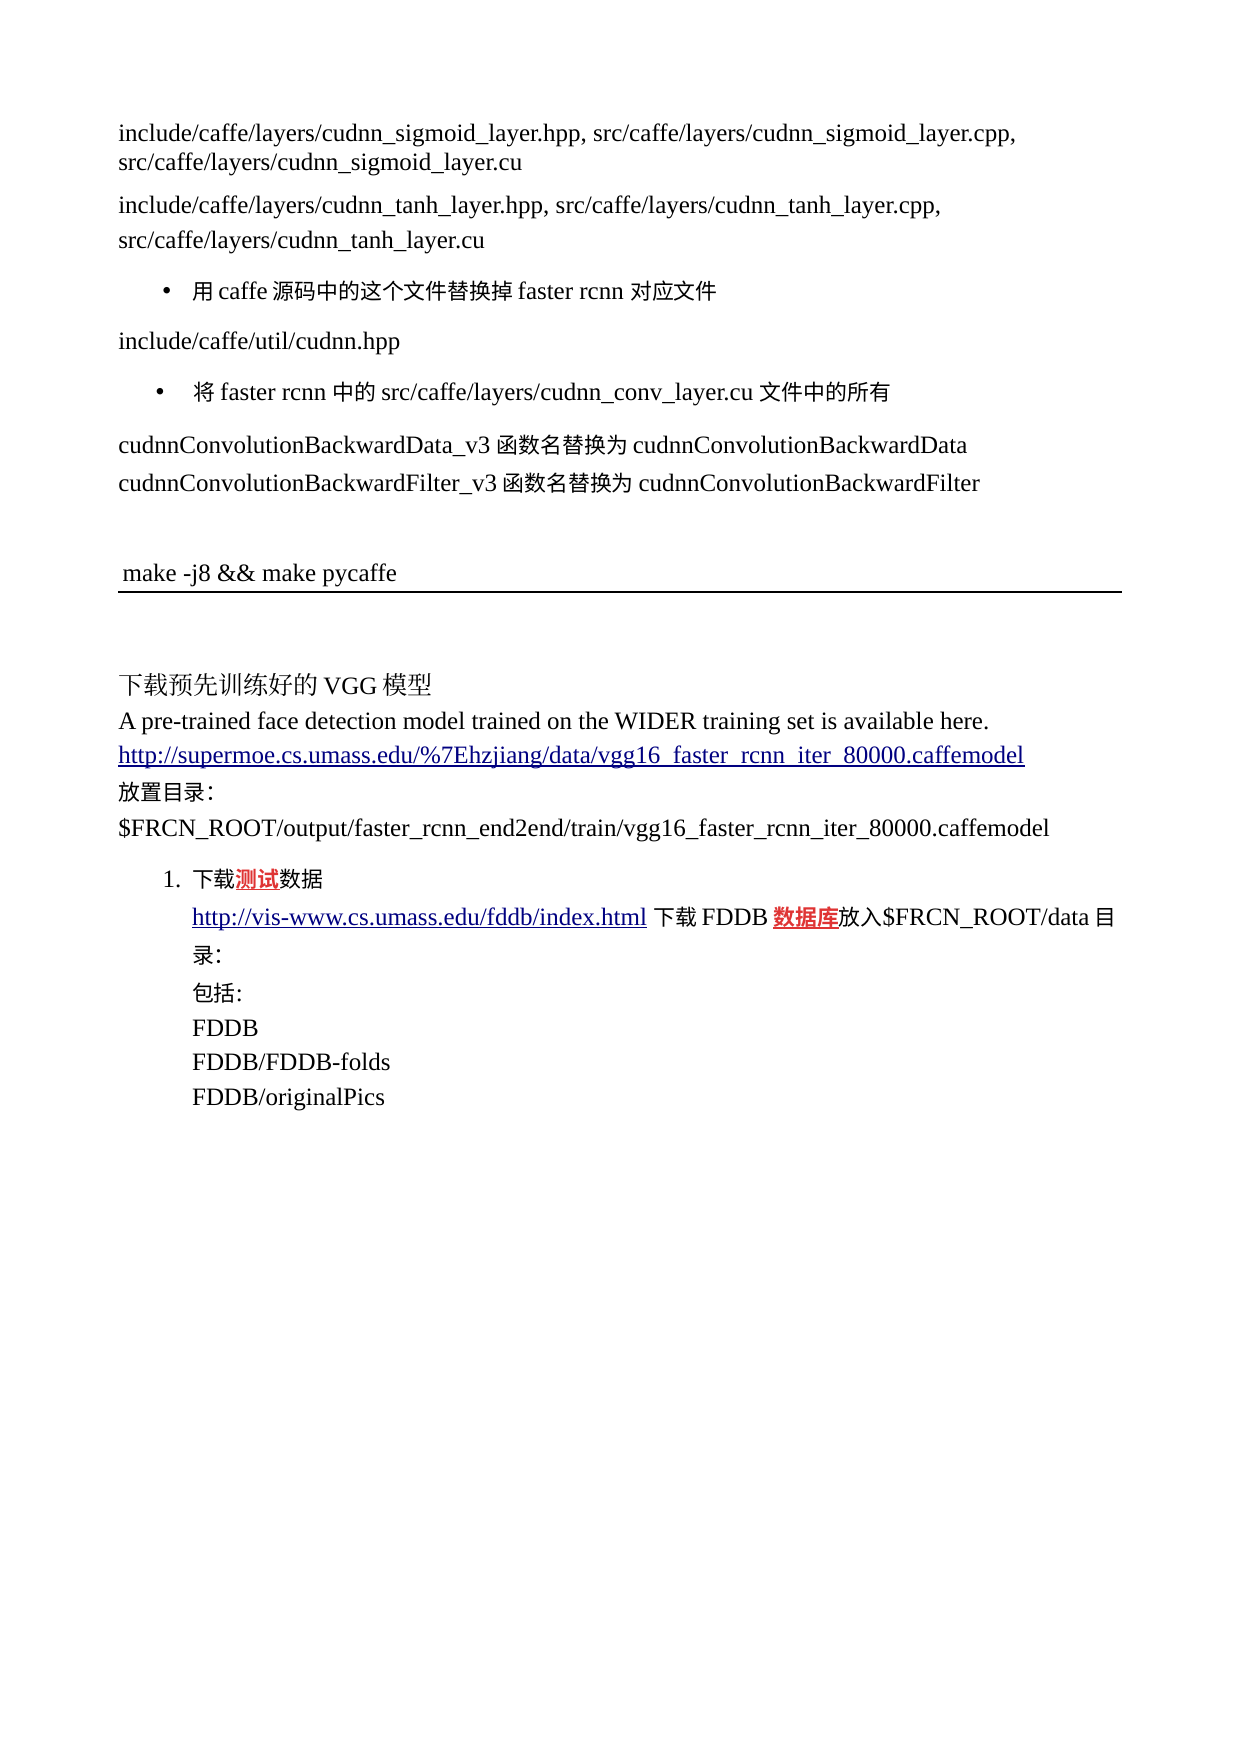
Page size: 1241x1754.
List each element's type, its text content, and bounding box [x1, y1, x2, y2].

text 下载预先训练好的VGG模型 A pre-trained face detection model trained on the WIDER training set is available here. http://supermoe.cs.umass.edu/%7Ehzjiang/data/vgg16_faster_rcnn_iter_80000.caffemodel 放置目录： $FRCN_ROOT/output/faster_rcnn_end2end/train/vgg16_faster_rcnn_iter_80000.caffemodel [118, 671, 1122, 841]
text make -j8 && make pycaffe [118, 554, 1122, 591]
text include/caffe/util/cudnn.hpp [118, 326, 1122, 355]
list 将 faster rcnn 中的 src/caffe/layers/cudnn_conv_layer.cu 文件中的所有 [156, 375, 1122, 407]
text include/caffe/layers/cudnn_sigmoid_layer.hpp, src/caffe/layers/cudnn_sigmoid_layer.cpp, src/caffe/layers/cudnn_sigmoid_layer.cu [118, 118, 1122, 176]
text include/caffe/layers/cudnn_tanh_layer.hpp, src/caffe/layers/cudnn_tanh_layer.cpp, src/caffe/layers/cudnn_tanh_layer.cu [118, 190, 1122, 253]
list 下载测试数据 http://vis-www.cs.umass.edu/fddb/index.html 下载FDDB数据库放入$FRCN_ROOT/data目录： 包括: FDDB FDDB/FDDB-folds FDDB/originalPics [162, 862, 1122, 1111]
list 用caffe源码中的这个文件替换掉faster rcnn 对应文件 [162, 274, 1122, 305]
text cudnnConvolutionBackwardData_v3 函数名替换为 cudnnConvolutionBackwardData cudnnConvolutionBackwardFilter_v3函数名替换为 cudnnConvolutionBackwardFilter [118, 428, 1122, 497]
